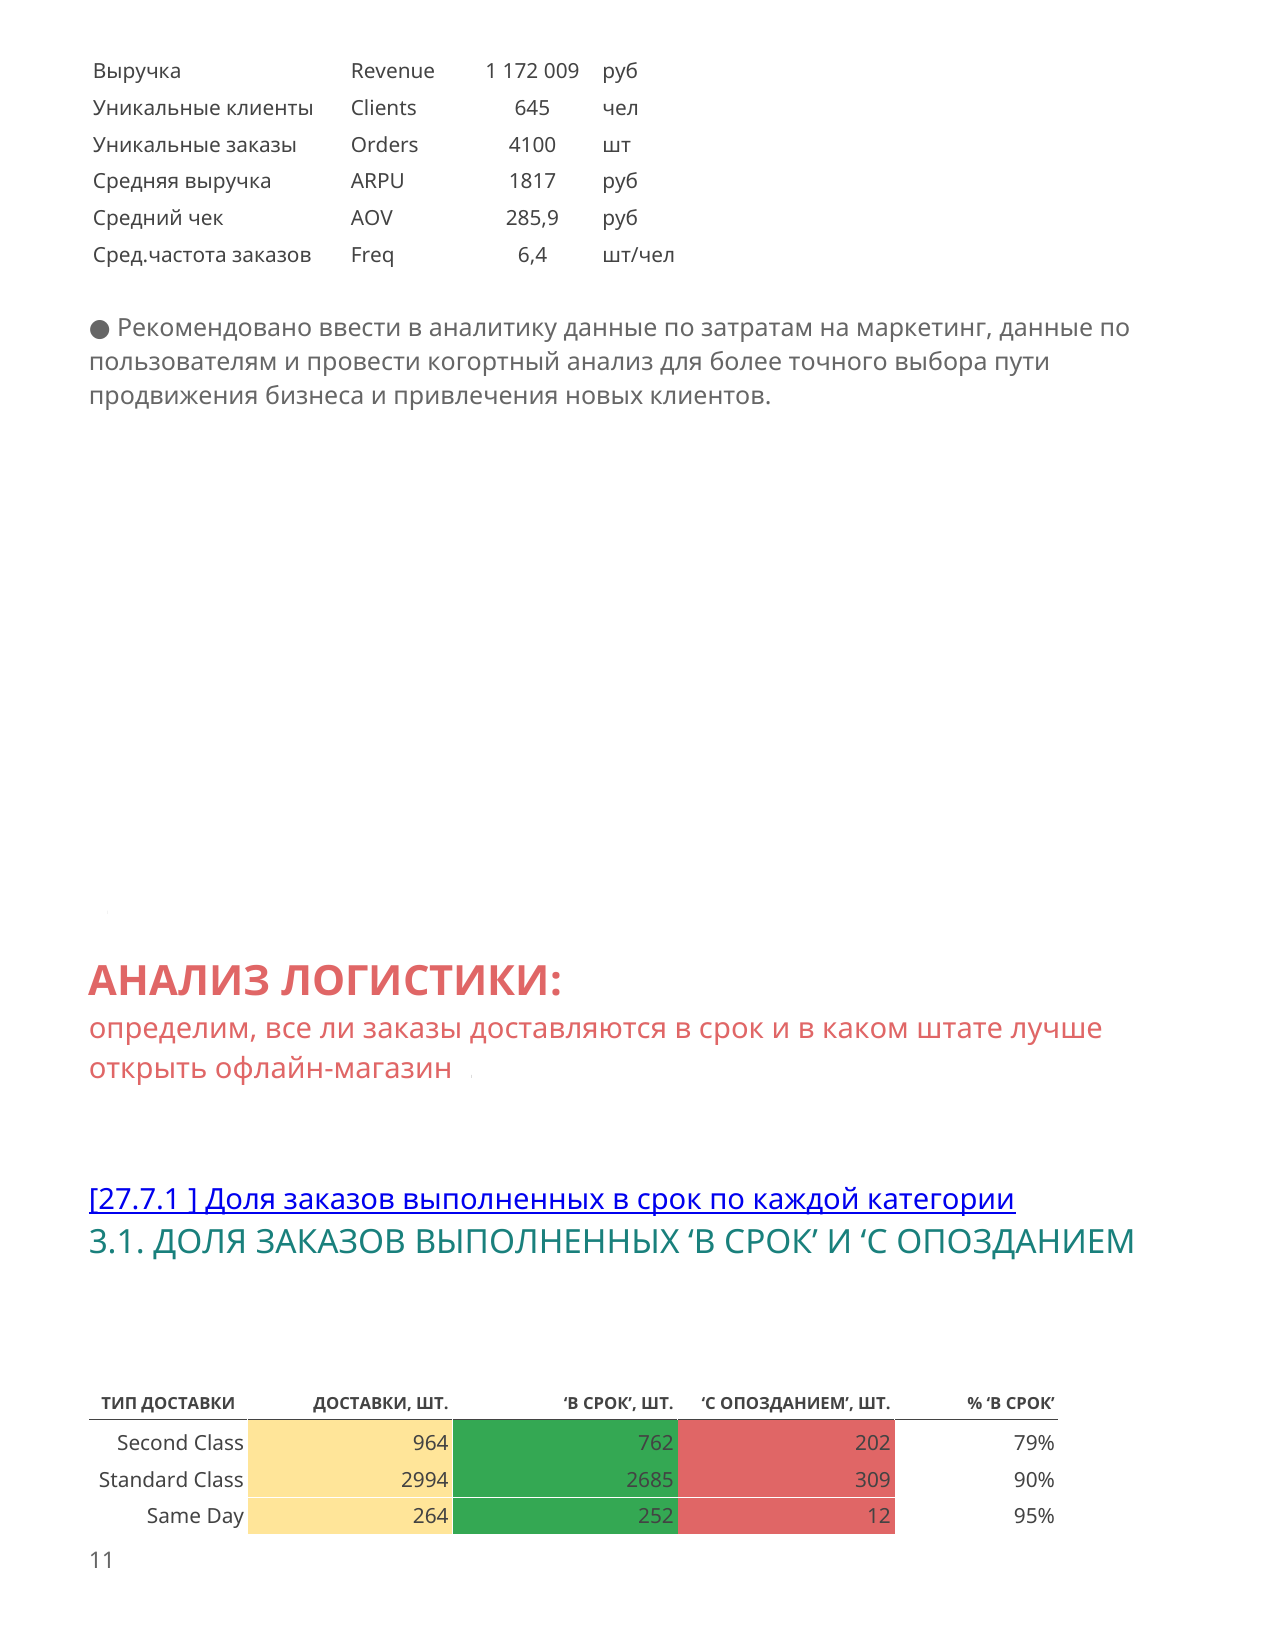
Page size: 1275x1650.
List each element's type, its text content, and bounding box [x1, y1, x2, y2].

table_cell 12 [678, 1498, 895, 1534]
text определим, все ли заказы доставляются в срок и в каком штате лучше открыть офлайн-магазин [88, 1007, 1196, 1087]
table_cell Уникальные заказы [89, 126, 346, 162]
subtitle 3.1. ДОЛЯ ЗАКАЗОВ ВЫПОЛНЕННЫХ ‘В СРОК’ И ‘С ОПОЗДАНИЕМ [88, 1218, 1196, 1263]
table_cell руб [598, 199, 688, 236]
table_cell Clients [346, 89, 467, 126]
table_header ‘В СРОК’, ШТ. [453, 1388, 677, 1418]
table_cell Средний чек [89, 199, 346, 236]
table_cell 964 [248, 1420, 452, 1461]
table_cell 252 [453, 1498, 678, 1534]
table_cell 264 [248, 1498, 452, 1534]
table_cell 4100 [467, 126, 598, 162]
table_cell чел [598, 89, 688, 126]
table_cell 95% [895, 1498, 1059, 1534]
table_cell 6,4 [467, 236, 598, 273]
table_header Выручка [89, 52, 346, 89]
text ● Рекомендовано ввести в аналитику данные по затратам на маркетинг, данные по пользователям и провести когортный анализ для более точного выбора пути продвижения бизнеса и привлечения новых клиентов. [88, 309, 1196, 412]
table_cell Средняя выручка [89, 163, 346, 199]
table_cell Second Class [89, 1420, 248, 1461]
subtitle АНАЛИЗ ЛОГИСТИКИ: [88, 950, 1196, 1007]
table_cell Orders [346, 126, 467, 162]
subtitle [27.7.1 ] Доля заказов выполненных в срок по каждой категории [88, 1178, 1196, 1218]
table_cell 2994 [248, 1461, 452, 1497]
table_cell 79% [895, 1420, 1059, 1461]
table_cell 2685 [453, 1461, 678, 1497]
table_header Revenue [346, 52, 467, 89]
table_header % ‘В СРОК’ [895, 1388, 1058, 1418]
table_cell руб [598, 163, 688, 199]
table_header 1 172 009 [467, 52, 598, 89]
table_cell Standard Class [89, 1461, 248, 1497]
table_cell шт/чел [598, 236, 688, 273]
table_header ДОСТАВКИ, ШТ. [248, 1388, 452, 1418]
table_cell 309 [678, 1461, 895, 1497]
table_cell 762 [453, 1420, 678, 1461]
table_cell Сред.частота заказов [89, 236, 346, 273]
table_header ТИП ДОСТАВКИ [89, 1388, 247, 1418]
table_cell 285,9 [467, 199, 598, 236]
table_cell ARPU [346, 163, 467, 199]
table_cell Уникальные клиенты [89, 89, 346, 126]
table_cell 90% [895, 1461, 1059, 1497]
table_cell 1817 [467, 163, 598, 199]
table_header ‘С ОПОЗДАНИЕМ’, ШТ. [678, 1388, 894, 1418]
table_header руб [598, 52, 688, 89]
table_cell AOV [346, 199, 467, 236]
table_cell 645 [467, 89, 598, 126]
table_cell 202 [678, 1420, 895, 1461]
table_cell шт [598, 126, 688, 162]
table_cell Freq [346, 236, 467, 273]
table_cell Same Day [89, 1498, 248, 1534]
